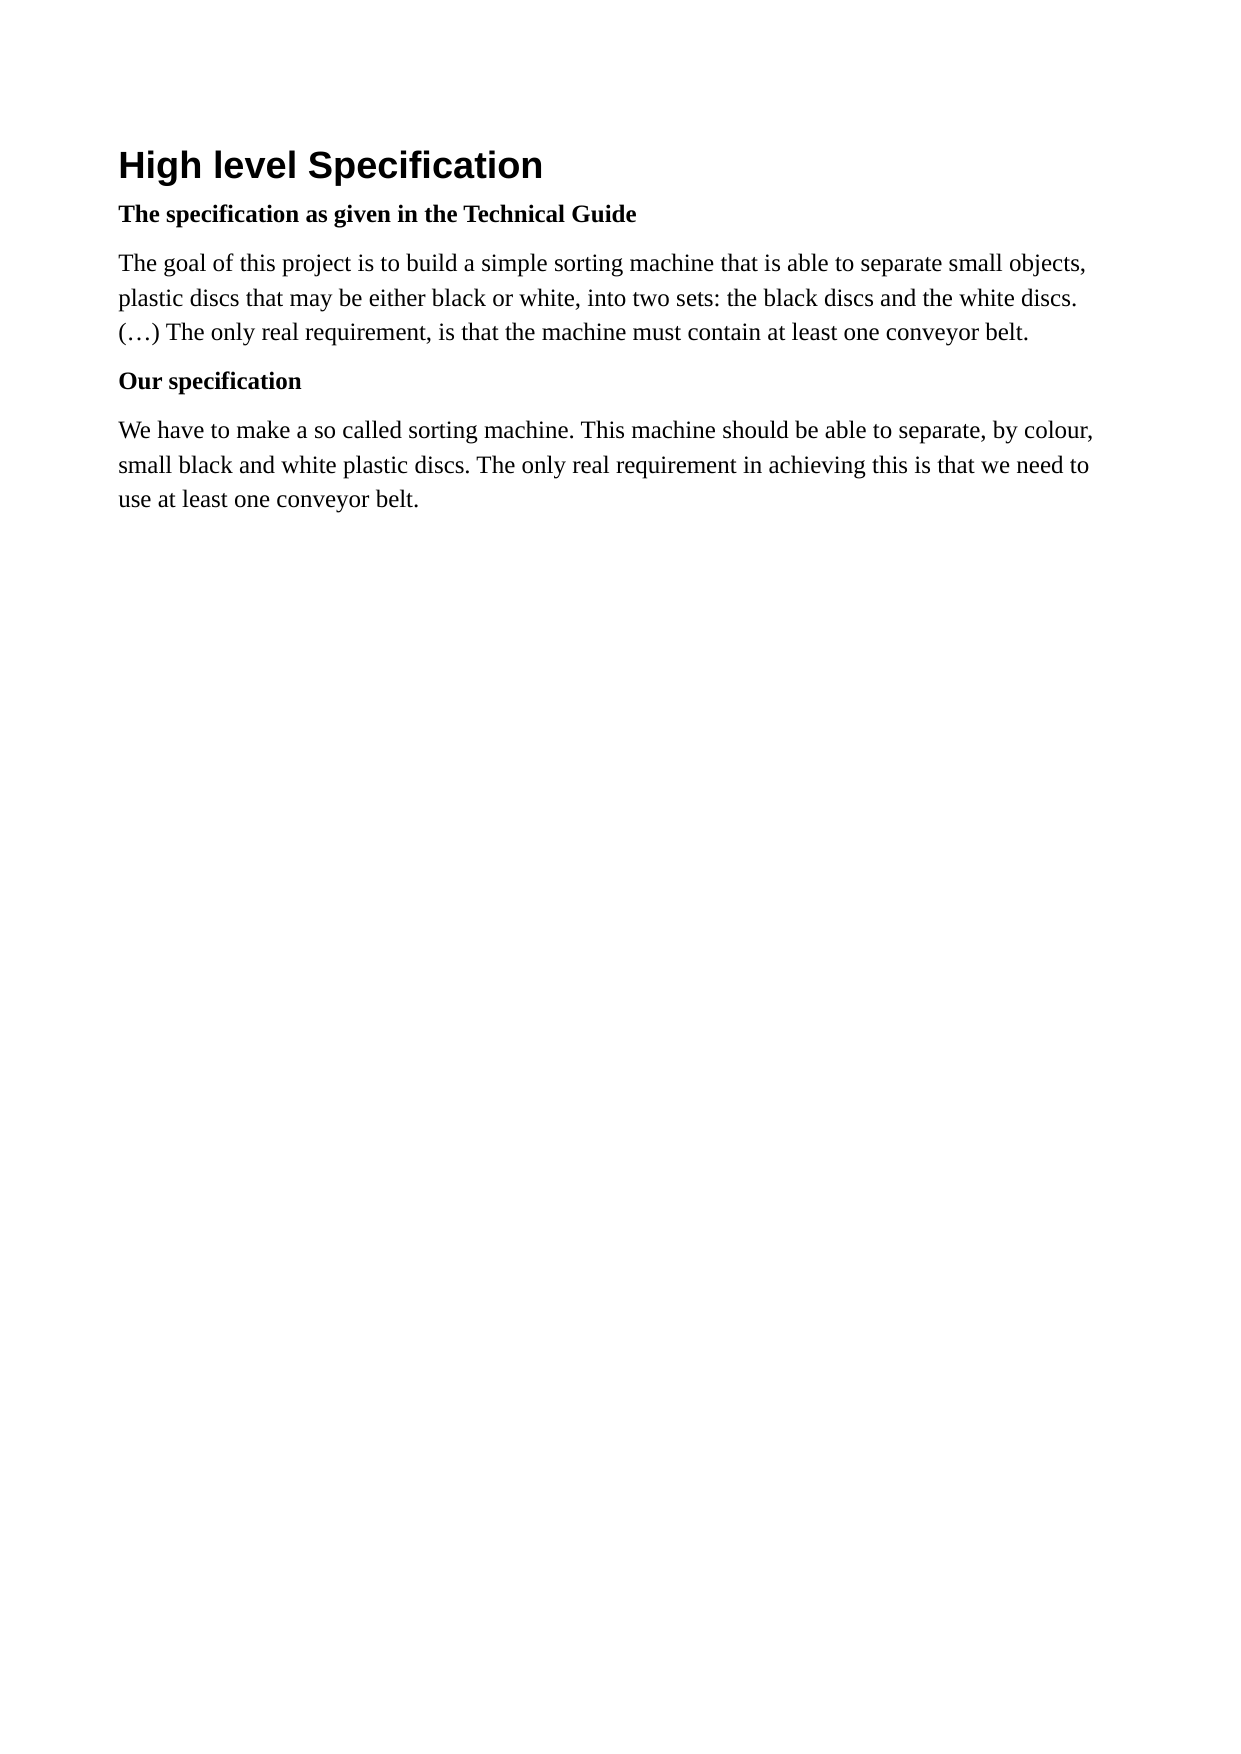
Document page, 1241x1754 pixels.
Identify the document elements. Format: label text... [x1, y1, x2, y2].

subtitle High level Specification [118, 143, 1122, 187]
text Our specification [118, 366, 1122, 395]
text The goal of this project is to build a simple sorting machine that is able to separate small objects, plastic discs that may be either black or white, into two sets: the black discs and the white discs. (…) The only real requirement, is that the machine must contain at least one conveyor belt. [118, 248, 1122, 346]
text We have to make a so called sorting machine. This machine should be able to separate, by colour, small black and white plastic discs. The only real requirement in achieving this is that we need to use at least one conveyor belt. [118, 415, 1122, 513]
text The specification as given in the Technical Guide [118, 199, 1122, 228]
